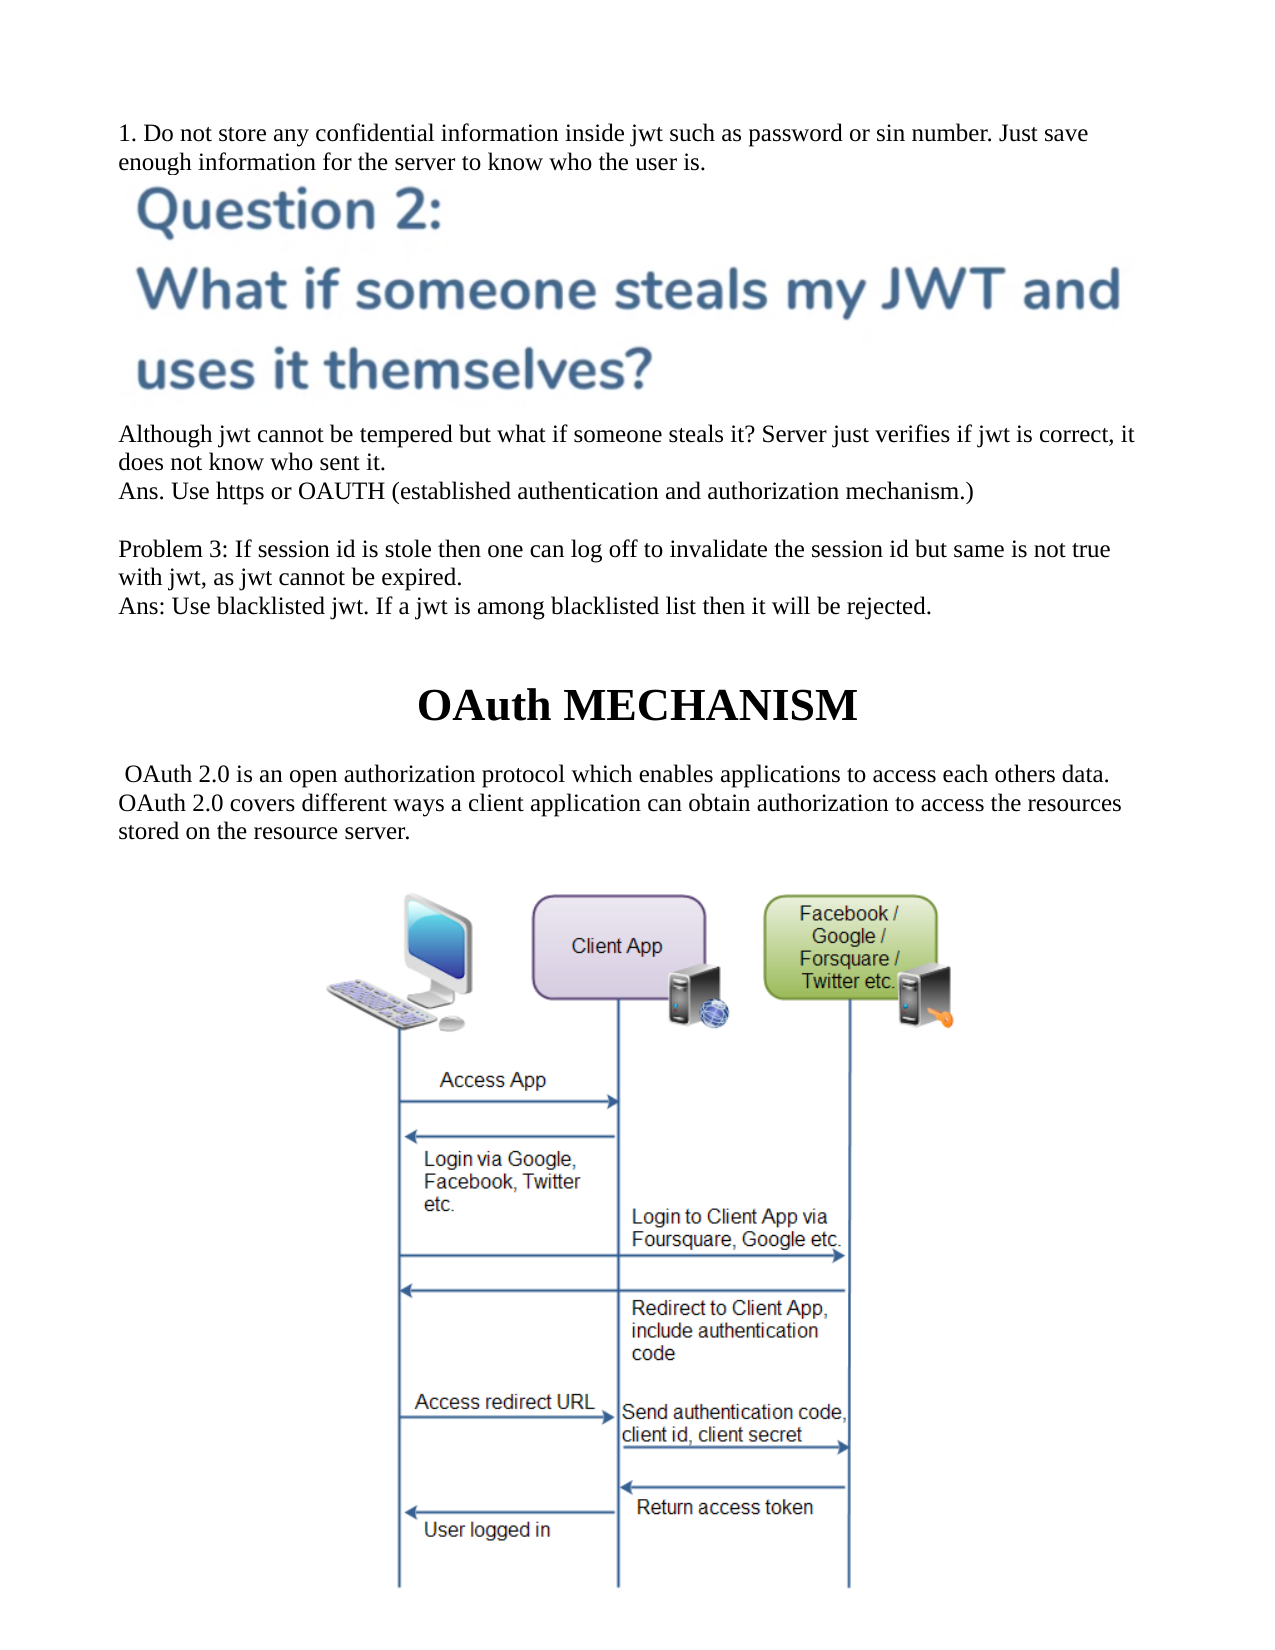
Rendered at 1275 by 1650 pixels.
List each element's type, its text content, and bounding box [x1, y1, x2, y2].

text Ans: Use blacklisted jwt. If a jwt is among blacklisted list then it will be rejected. [118, 591, 1157, 620]
picture [118, 175, 1157, 419]
text 1. Do not store any confidential information inside jwt such as password or sin number. Just save enough information for the server to know who the user is. [118, 118, 1157, 175]
picture [315, 873, 960, 1602]
text Although jwt cannot be tempered but what if someone steals it? Server just verifies if jwt is correct, it does not know who sent it. [118, 419, 1157, 476]
text OAuth MECHANISM [118, 677, 1157, 730]
text Problem 3: If session id is stole then one can log off to invalidate the session id but same is not true with jwt, as jwt cannot be expired. [118, 534, 1157, 591]
text Ans. Use https or OAUTH (established authentication and authorization mechanism.) [118, 476, 1157, 505]
text OAuth 2.0 is an open authorization protocol which enables applications to access each others data. OAuth 2.0 covers different ways a client application can obtain authorization to access the resources stored on the resource server. [118, 759, 1157, 845]
